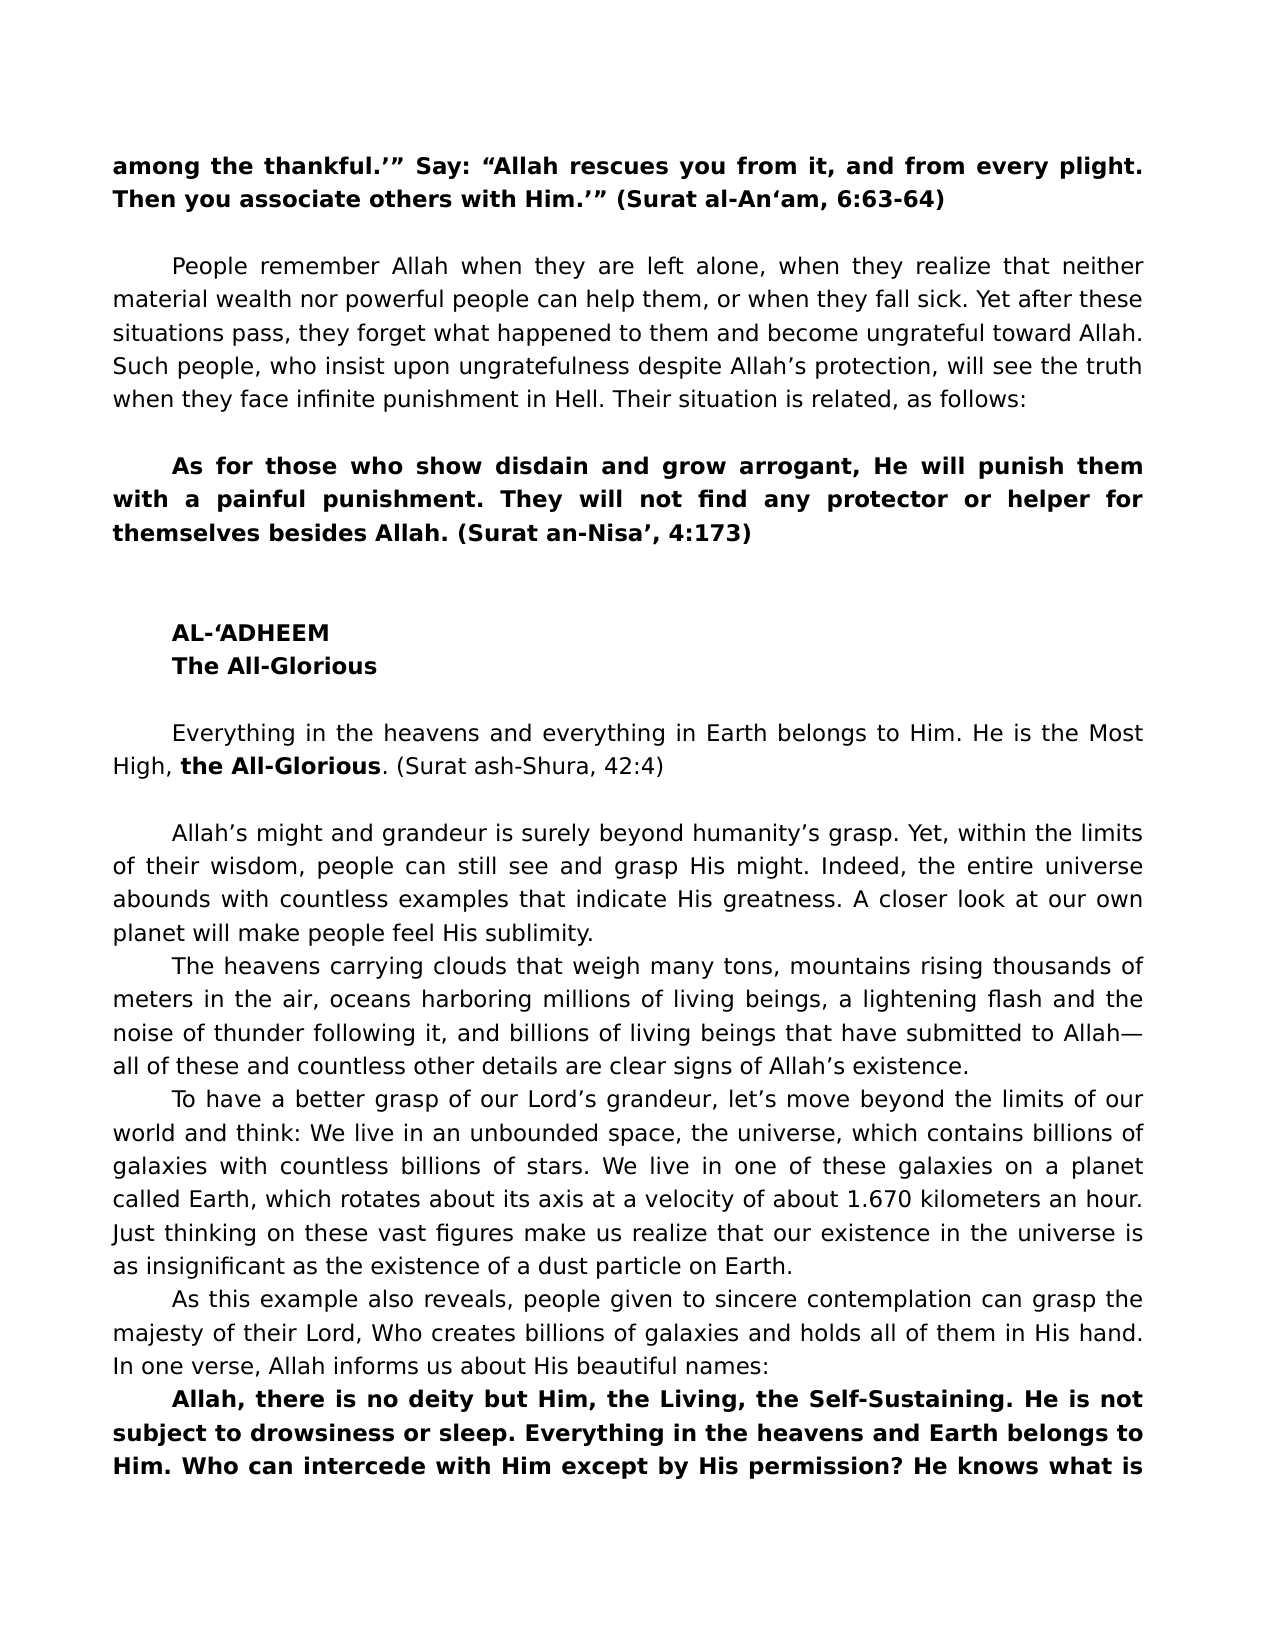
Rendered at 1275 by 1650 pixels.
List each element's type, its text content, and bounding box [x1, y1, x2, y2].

text Allah’s might and grandeur is surely beyond humanity’s grasp. Yet, within the limits of their wisdom, people can still see and grasp His might. Indeed, the entire universe abounds with countless examples that indicate His greatness. A closer look at our own planet will make people feel His sublimity. [112, 814, 1145, 948]
text Allah, there is no deity but Him, the Living, the Self-Sustaining. He is not subject to drowsiness or sleep. Everything in the heavens and Earth belongs to Him. Who can intercede with Him except by His permission? He knows what is [112, 1381, 1145, 1481]
text People remember Allah when they are left alone, when they realize that neither material wealth nor powerful people can help them, or when they fall sick. Yet after these situations pass, they forget what happened to them and become ungrateful toward Allah. Such people, who insist upon ungratefulness despite Allah’s protection, will see the truth when they face infinite punishment in Hell. Their situation is related, as follows: [112, 248, 1145, 414]
text To have a better grasp of our Lord’s grandeur, let’s move beyond the limits of our world and think: We live in an unbounded space, the universe, which contains billions of galaxies with countless billions of stars. We live in one of these galaxies on a planet called Earth, which rotates about its axis at a velocity of about 1.670 kilometers an hour. Just thinking on these vast figures make us realize that our existence in the universe is as insignificant as the existence of a dust particle on Earth. [112, 1081, 1145, 1281]
text As this example also reveals, people given to sincere contemplation can grasp the majesty of their Lord, Who creates billions of galaxies and holds all of them in His hand. In one verse, Allah informs us about His beautiful names: [112, 1281, 1145, 1381]
text The heavens carrying clouds that weigh many tons, mountains rising thousands of meters in the air, oceans harboring millions of living beings, a lightening flash and the noise of thunder following it, and billions of living beings that have submitted to Allah—all of these and countless other details are clear signs of Allah’s existence. [112, 948, 1145, 1081]
text among the thankful.’” Say: “Allah rescues you from it, and from every plight. Then you associate others with Him.’” (Surat al-An‘am, 6:63-64) [112, 148, 1145, 214]
text As for those who show disdain and grow arrogant, He will punish them with a painful punishment. They will not find any protector or helper for themselves besides Allah. (Surat an-Nisa’, 4:173) [112, 448, 1145, 548]
text The All-Glorious [112, 648, 1145, 681]
text Everything in the heavens and everything in Earth belongs to Him. He is the Most High, the All-Glorious. (Surat ash-Shura, 42:4) [112, 714, 1145, 781]
text AL-‘ADHEEM [112, 614, 1145, 648]
